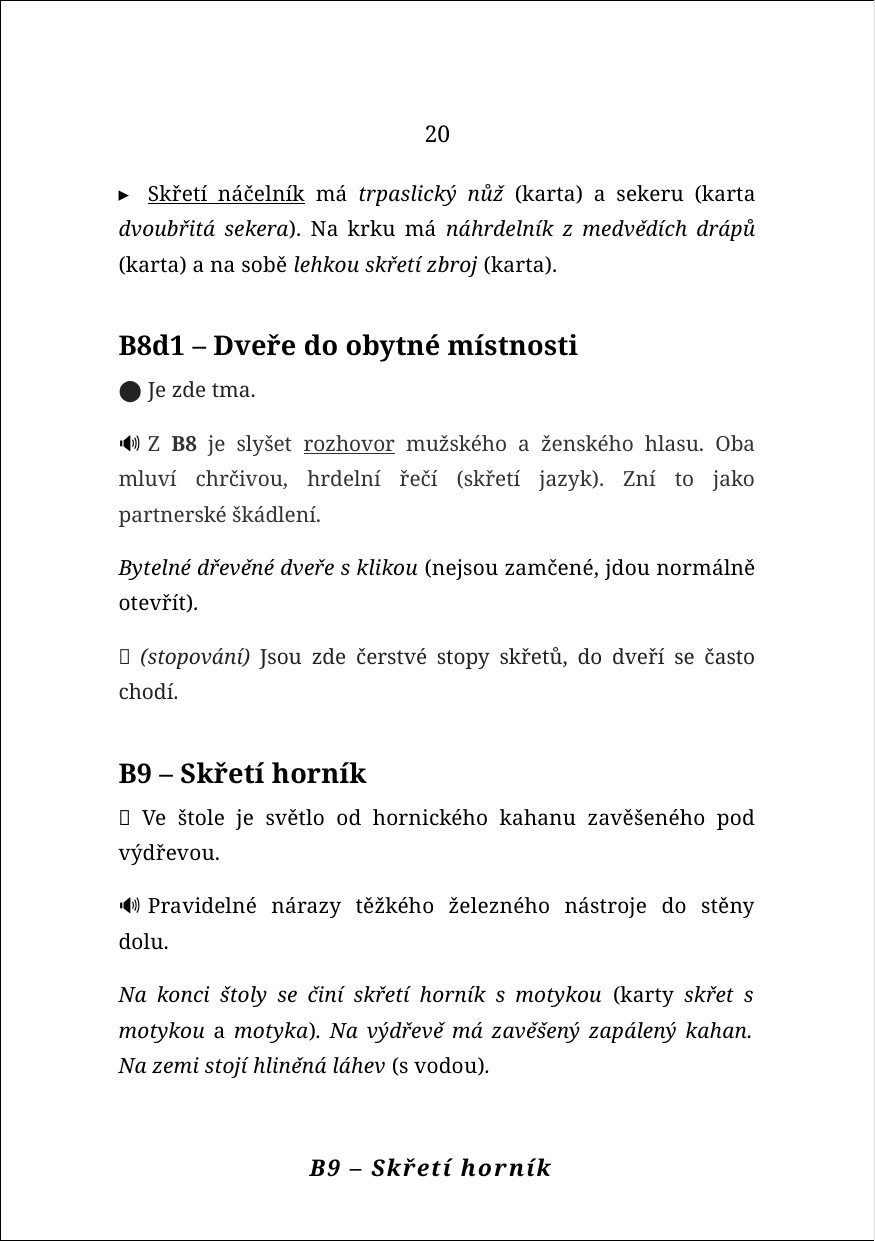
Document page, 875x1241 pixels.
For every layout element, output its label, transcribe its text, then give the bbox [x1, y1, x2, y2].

text Bytelné dřevěné dveře s klikou (nejsou zamčené, jdou normálně otevřít). [118, 553, 756, 617]
text 💡 Ve štole je světlo od hornického kahanu zavěšeného pod výdřevou. [118, 803, 756, 867]
text 👣 (stopování) Jsou zde čerstvé stopy skřetů, do dveří se často chodí. [118, 642, 756, 706]
text Na konci štoly se činí skřetí horník s motykou (karty skřet s motykou a motyka). Na výdřevě má zavěšený zapálený kahan. Na zemi stojí hliněná láhev (s vodou). [118, 980, 756, 1080]
text ⬤ Je zde tma. [118, 376, 756, 404]
subtitle B8d1 – Dveře do obytné místnosti [118, 327, 756, 364]
subtitle B9 – Skřetí horník [118, 754, 756, 791]
text 🔊 Pravidelné nárazy těžkého železného nástroje do stěny dolu. [118, 892, 756, 956]
text ▸ Skřetí náčelník má trpaslický nůž (karta) a sekeru (karta dvoubřitá sekera). Na krku má náhrdelník z medvědích drápů (karta) a na sobě lehkou skřetí zbroj (karta). [118, 179, 756, 278]
text 🔊 Z B8 je slyšet rozhovor mužského a ženského hlasu. Oba mluví chrčivou, hrdelní řečí (skřetí jazyk). Zní to jako partnerské škádlení. [118, 429, 756, 528]
